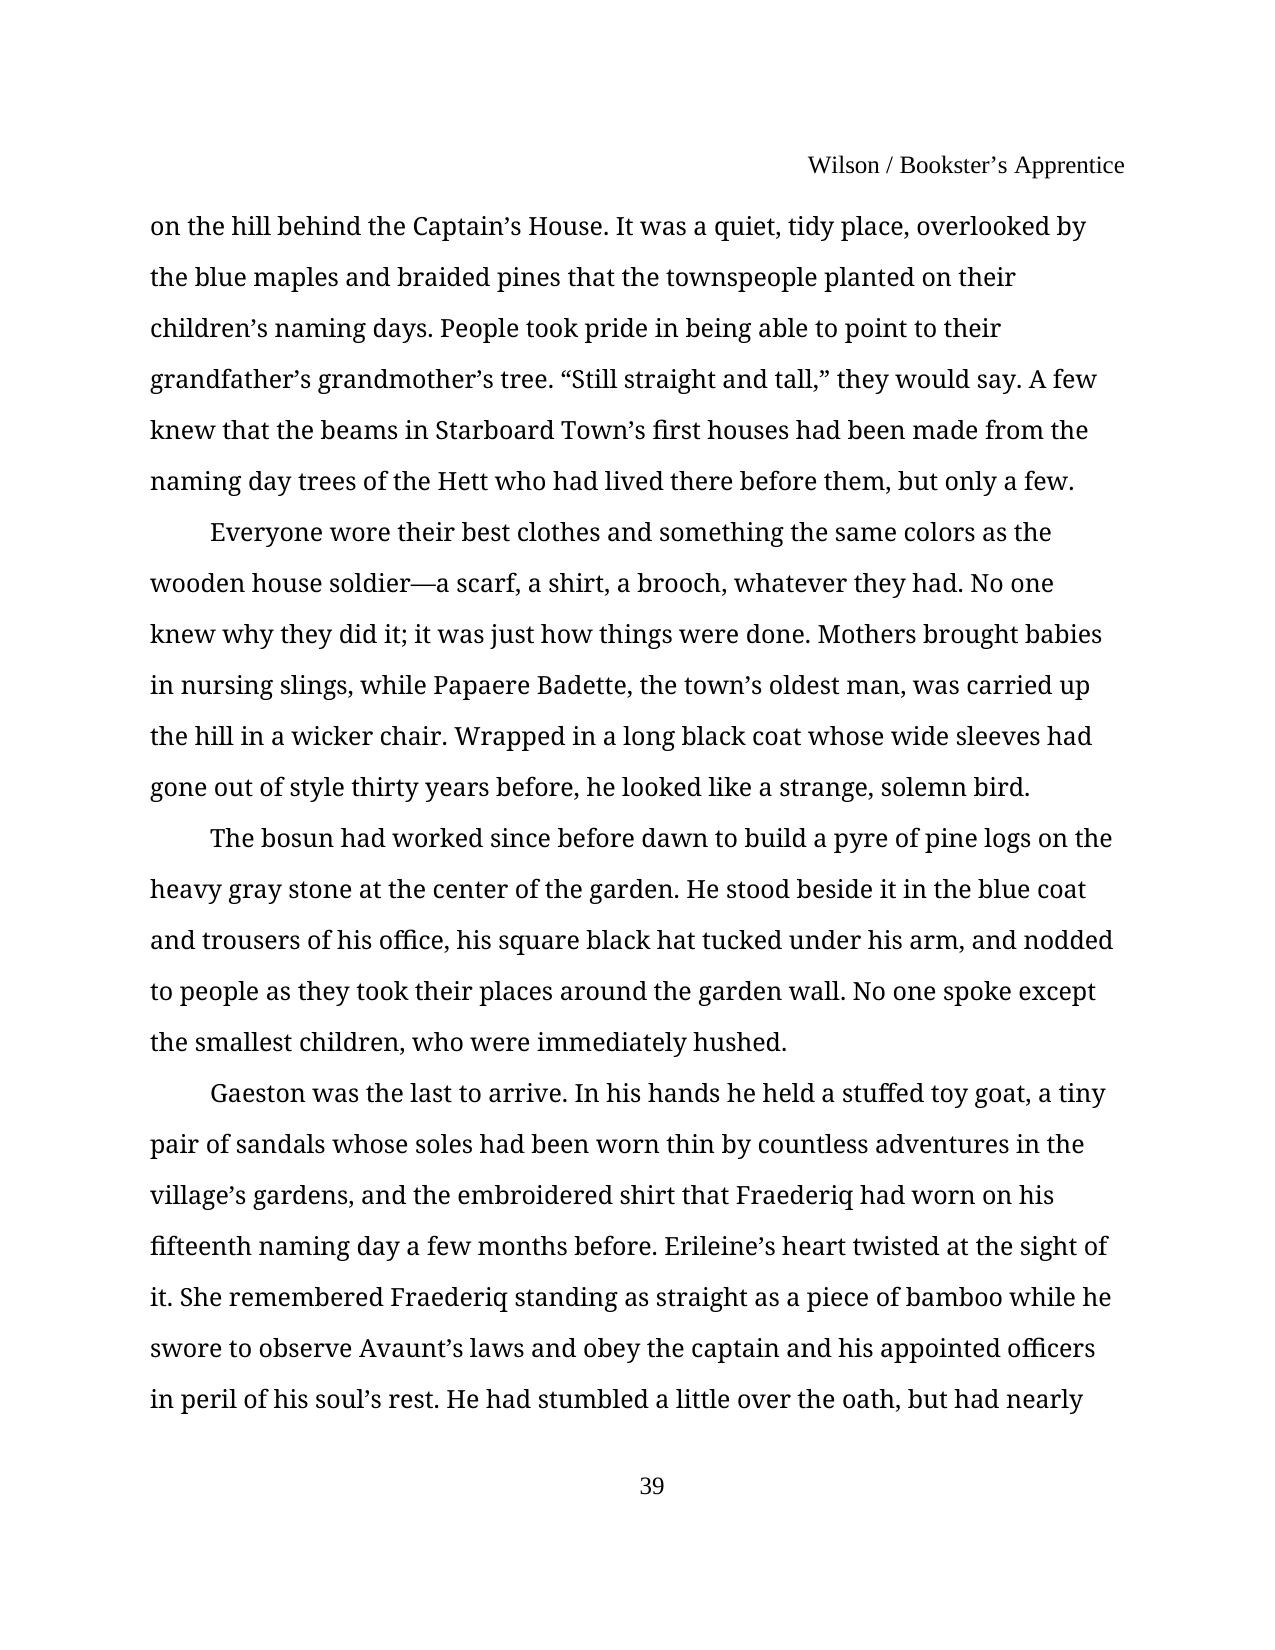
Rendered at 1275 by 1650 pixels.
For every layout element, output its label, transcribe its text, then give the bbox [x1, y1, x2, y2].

text Everyone wore their best clothes and something the same colors as the wooden house soldier—a scarf, a shirt, a brooch, whatever they had. No one knew why they did it; it was just how things were done. Mothers brought babies in nursing slings, while Papaere Badette, the town’s oldest man, was carried up the hill in a wicker chair. Wrapped in a long black coat whose wide sleeves had gone out of style thirty years before, he looked like a strange, solemn bird. [150, 514, 1125, 804]
text Gaeston was the last to arrive. In his hands he held a stuffed toy goat, a tiny pair of sandals whose soles had been worn thin by countless adventures in the village’s gardens, and the embroidered shirt that Fraederiq had worn on his fifteenth naming day a few months before. Erileine’s heart twisted at the sight of it. She remembered Fraederiq standing as straight as a piece of bamboo while he swore to observe Avaunt’s laws and obey the captain and his appointed officers in peril of his soul’s rest. He had stumbled a little over the oath, but had nearly [150, 1076, 1125, 1416]
text The bosun had worked since before dawn to build a pyre of pine logs on the heavy gray stone at the center of the garden. He stood beside it in the blue coat and trousers of his office, his square black hat tucked under his arm, and nodded to people as they took their places around the garden wall. No one spoke except the smallest children, who were immediately hushed. [150, 821, 1125, 1059]
text on the hill behind the Captain’s House. It was a quiet, tidy place, overlooked by the blue maples and braided pines that the townspeople planted on their children’s naming days. People took pride in being able to point to their grandfather’s grandmother’s tree. “Still straight and tall,” they would say. A few knew that the beams in Starboard Town’s first houses had been made from the naming day trees of the Hett who had lived there before them, but only a few. [150, 208, 1125, 497]
